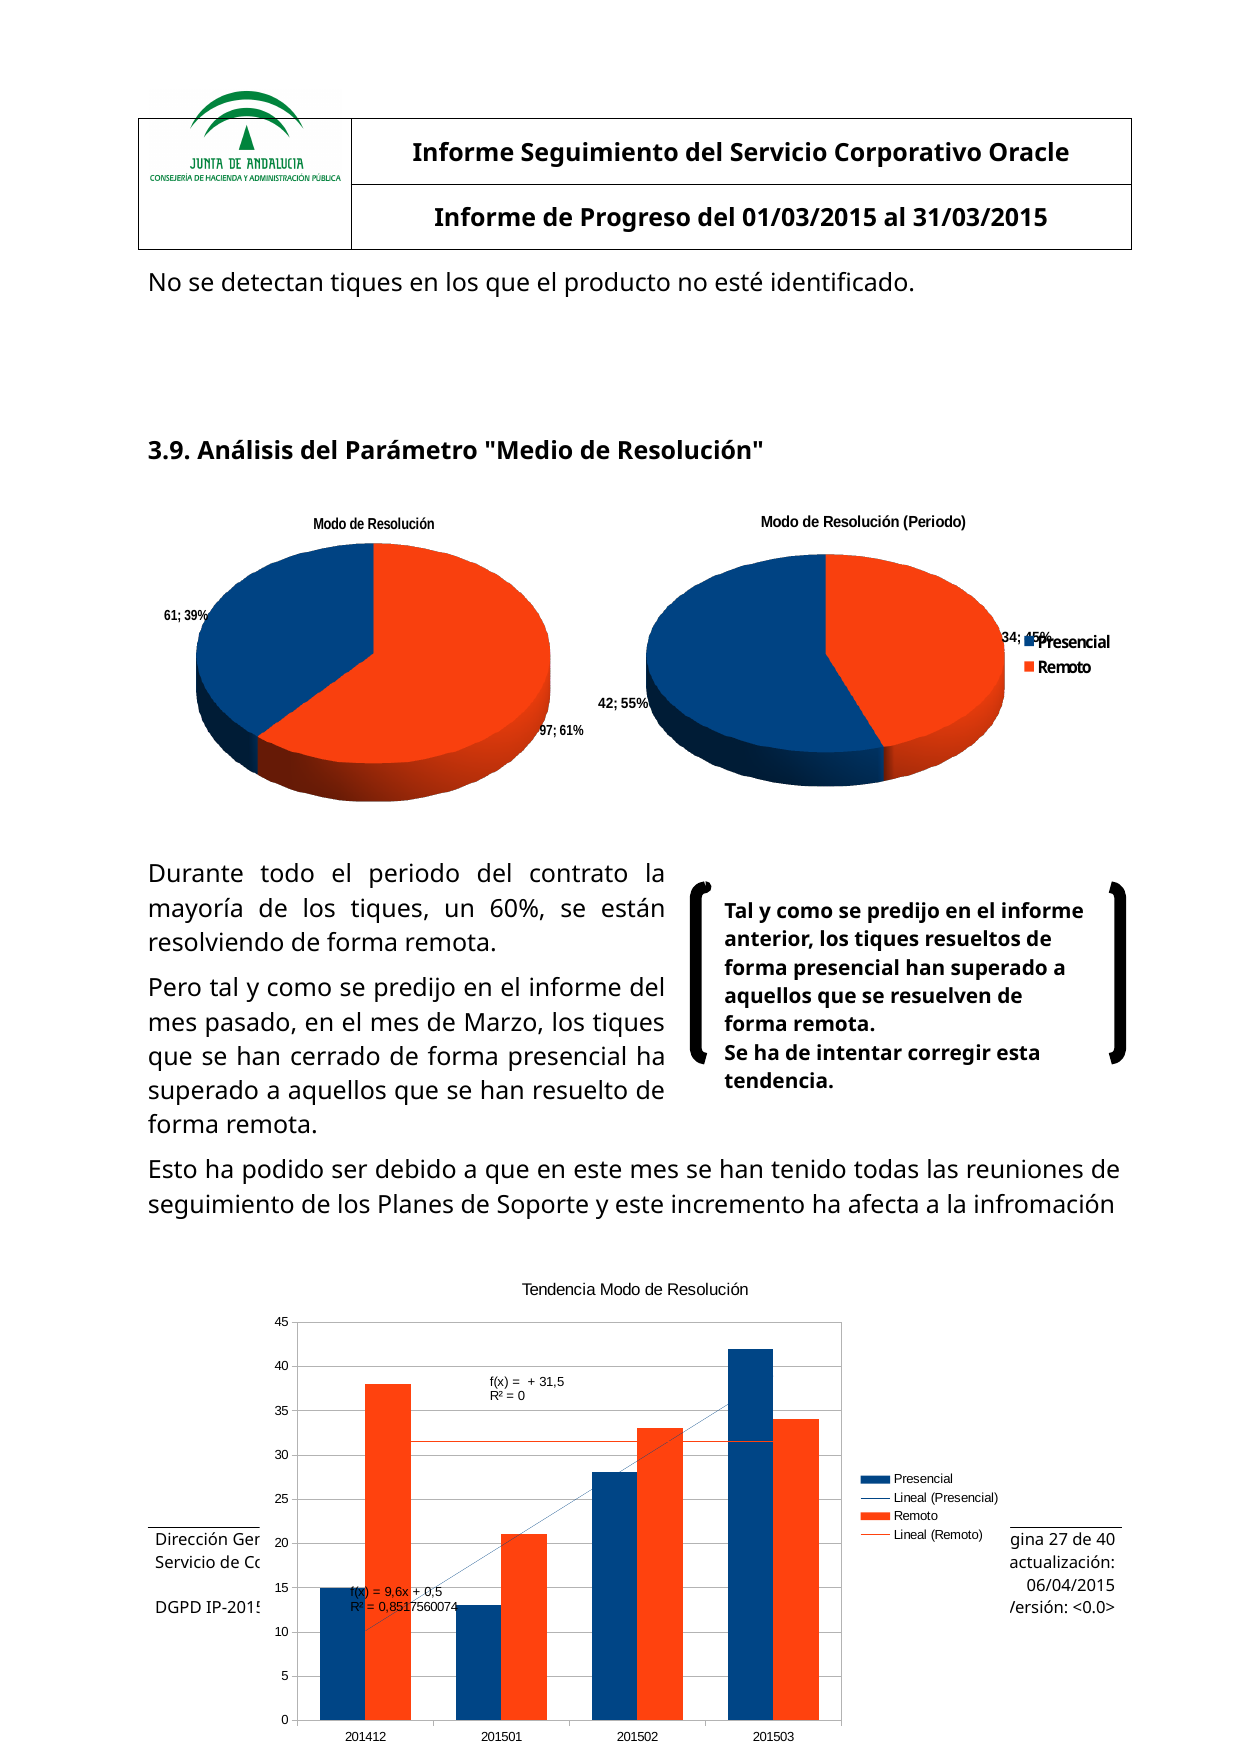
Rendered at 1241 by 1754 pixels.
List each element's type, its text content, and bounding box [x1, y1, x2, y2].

picture [1110, 894, 1114, 1052]
subtitle Análisis del Parámetro "Medio de Resolución" [148, 433, 1122, 467]
text Durante todo el periodo del contrato la mayoría de los tiques, un 60%, se están resolviendo de forma remota. [148, 856, 1122, 958]
text No se detectan tiques en los que el producto no esté identificado. [148, 265, 1122, 299]
picture [149, 119, 342, 182]
text Esto ha podido ser debido a que en este mes se han tenido todas las reuniones de seguimiento de los Planes de Soporte y este incremento ha afecta a la infromación [148, 1152, 1122, 1220]
picture [149, 89, 342, 118]
picture [702, 894, 706, 1052]
text Pero tal y como se predijo en el informe del mes pasado, en el mes de Marzo, los tiques que se han cerrado de forma presencial ha superado a aquellos que se han resuelto de forma remota. [148, 970, 1122, 1140]
